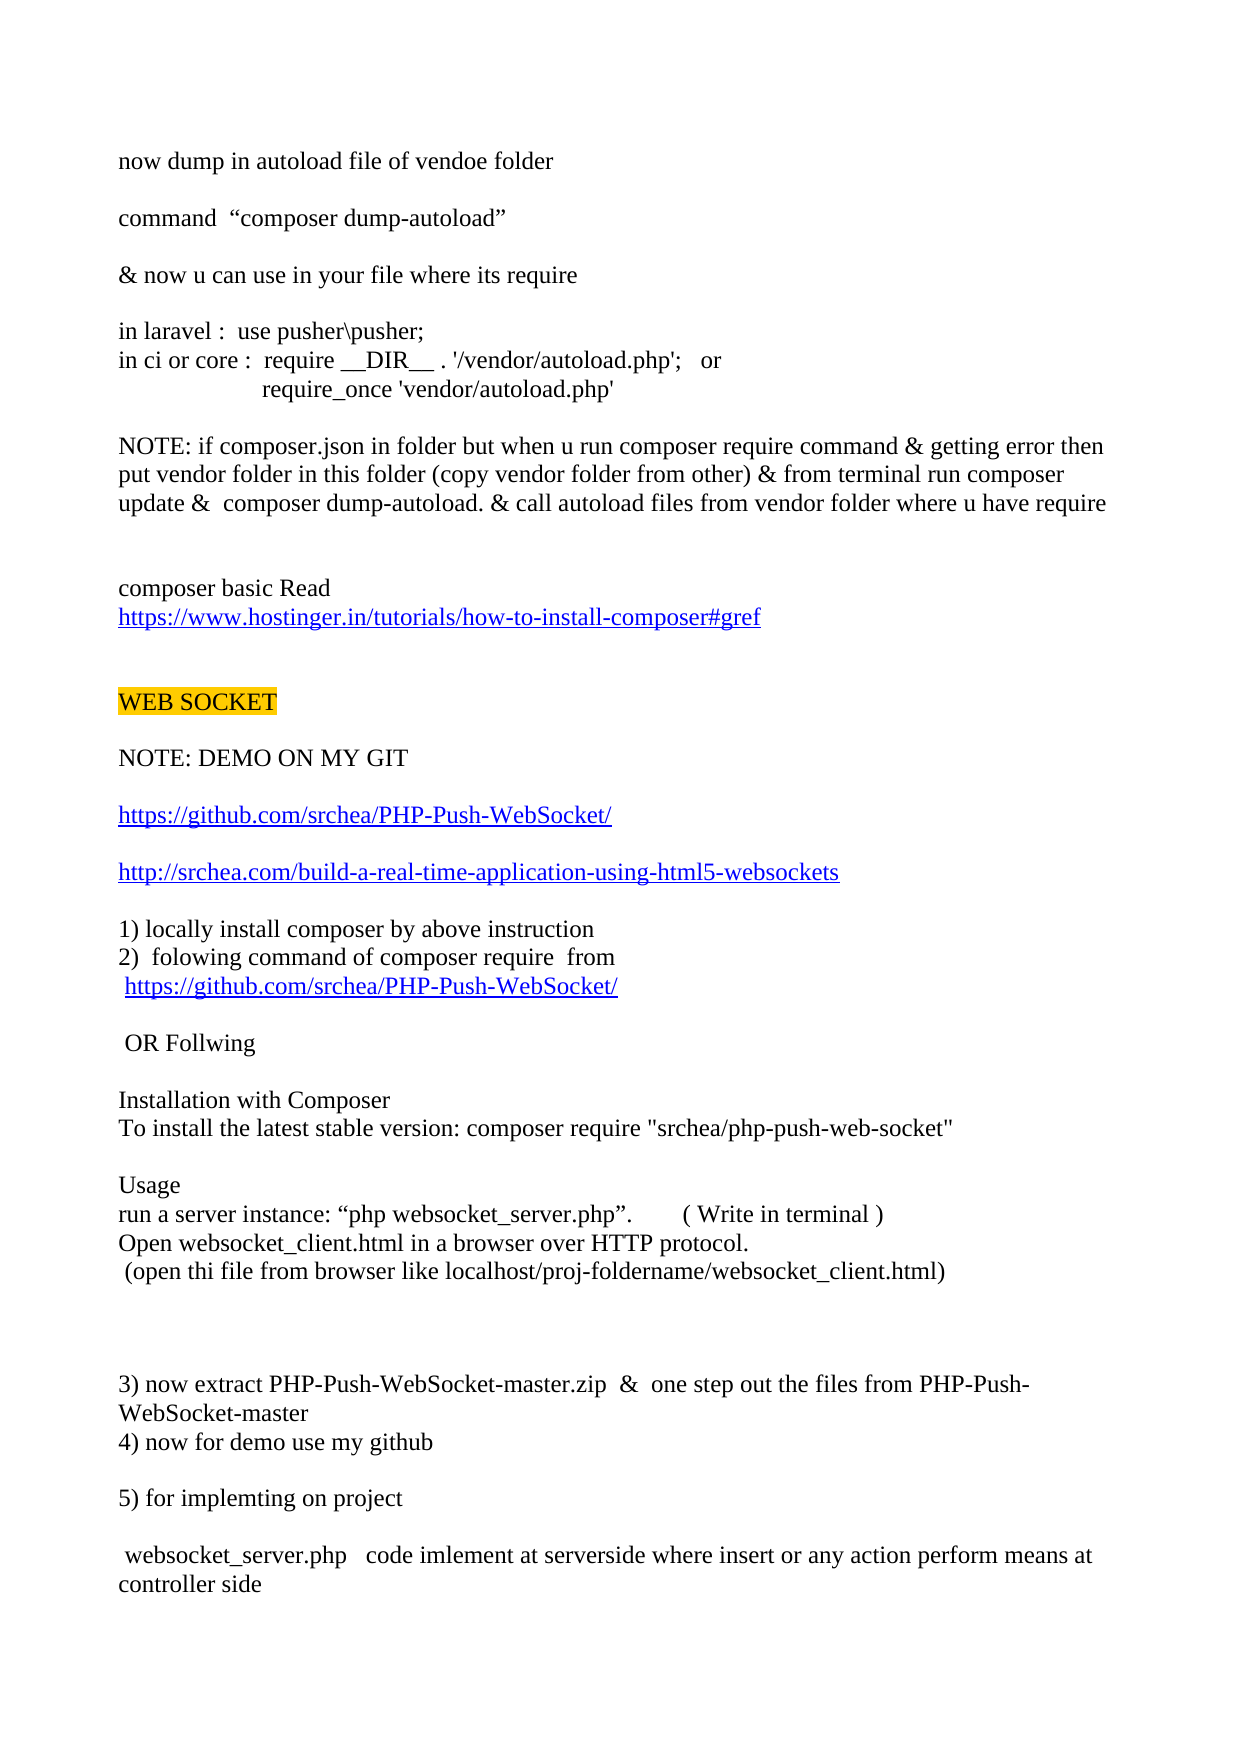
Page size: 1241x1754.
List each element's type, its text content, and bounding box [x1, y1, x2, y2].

text https://github.com/srchea/PHP-Push-WebSocket/ [118, 971, 1122, 1000]
text 3) now extract PHP-Push-WebSocket-master.zip & one step out the files from PHP-Push-WebSocket-master [118, 1369, 1122, 1427]
text websocket_server.php code imlement at serverside where insert or any action perform means at controller side [118, 1540, 1122, 1598]
text Open websocket_client.html in a browser over HTTP protocol. [118, 1228, 1122, 1256]
text Installation with Composer [118, 1085, 1122, 1113]
text 2) folowing command of composer require from [118, 942, 1122, 971]
text NOTE: if composer.json in folder but when u run composer require command & getting error then put vendor folder in this folder (copy vendor folder from other) & from terminal run composer update & composer dump-autoload. & call autoload files from vendor folder where u have require [118, 431, 1122, 517]
text NOTE: DEMO ON MY GIT [118, 743, 1122, 772]
text WEB SOCKET [118, 687, 1122, 715]
text in laravel : use pusher\pusher; [118, 316, 1122, 345]
text composer basic Read [118, 573, 1122, 602]
text OR Follwing [118, 1028, 1122, 1057]
text (open thi file from browser like localhost/proj-foldername/websocket_client.html) [118, 1256, 1122, 1285]
text in ci or core : require __DIR__ . '/vendor/autoload.php'; or [118, 345, 1122, 374]
text Usage [118, 1170, 1122, 1199]
text https://github.com/srchea/PHP-Push-WebSocket/ [118, 800, 1122, 829]
text http://srchea.com/build-a-real-time-application-using-html5-websockets [118, 857, 1122, 886]
text https://www.hostinger.in/tutorials/how-to-install-composer#gref [118, 602, 1122, 631]
text & now u can use in your file where its require [118, 260, 1122, 288]
text run a server instance: “php websocket_server.php”. ( Write in terminal ) [118, 1199, 1122, 1228]
text now dump in autoload file of vendoe folder [118, 146, 1122, 175]
text To install the latest stable version: composer require "srchea/php-push-web-socket" [118, 1113, 1122, 1142]
text 4) now for demo use my github [118, 1427, 1122, 1456]
text 1) locally install composer by above instruction [118, 914, 1122, 942]
text 5) for implemting on project [118, 1483, 1122, 1512]
text require_once 'vendor/autoload.php' [118, 374, 1122, 403]
text command “composer dump-autoload” [118, 203, 1122, 232]
